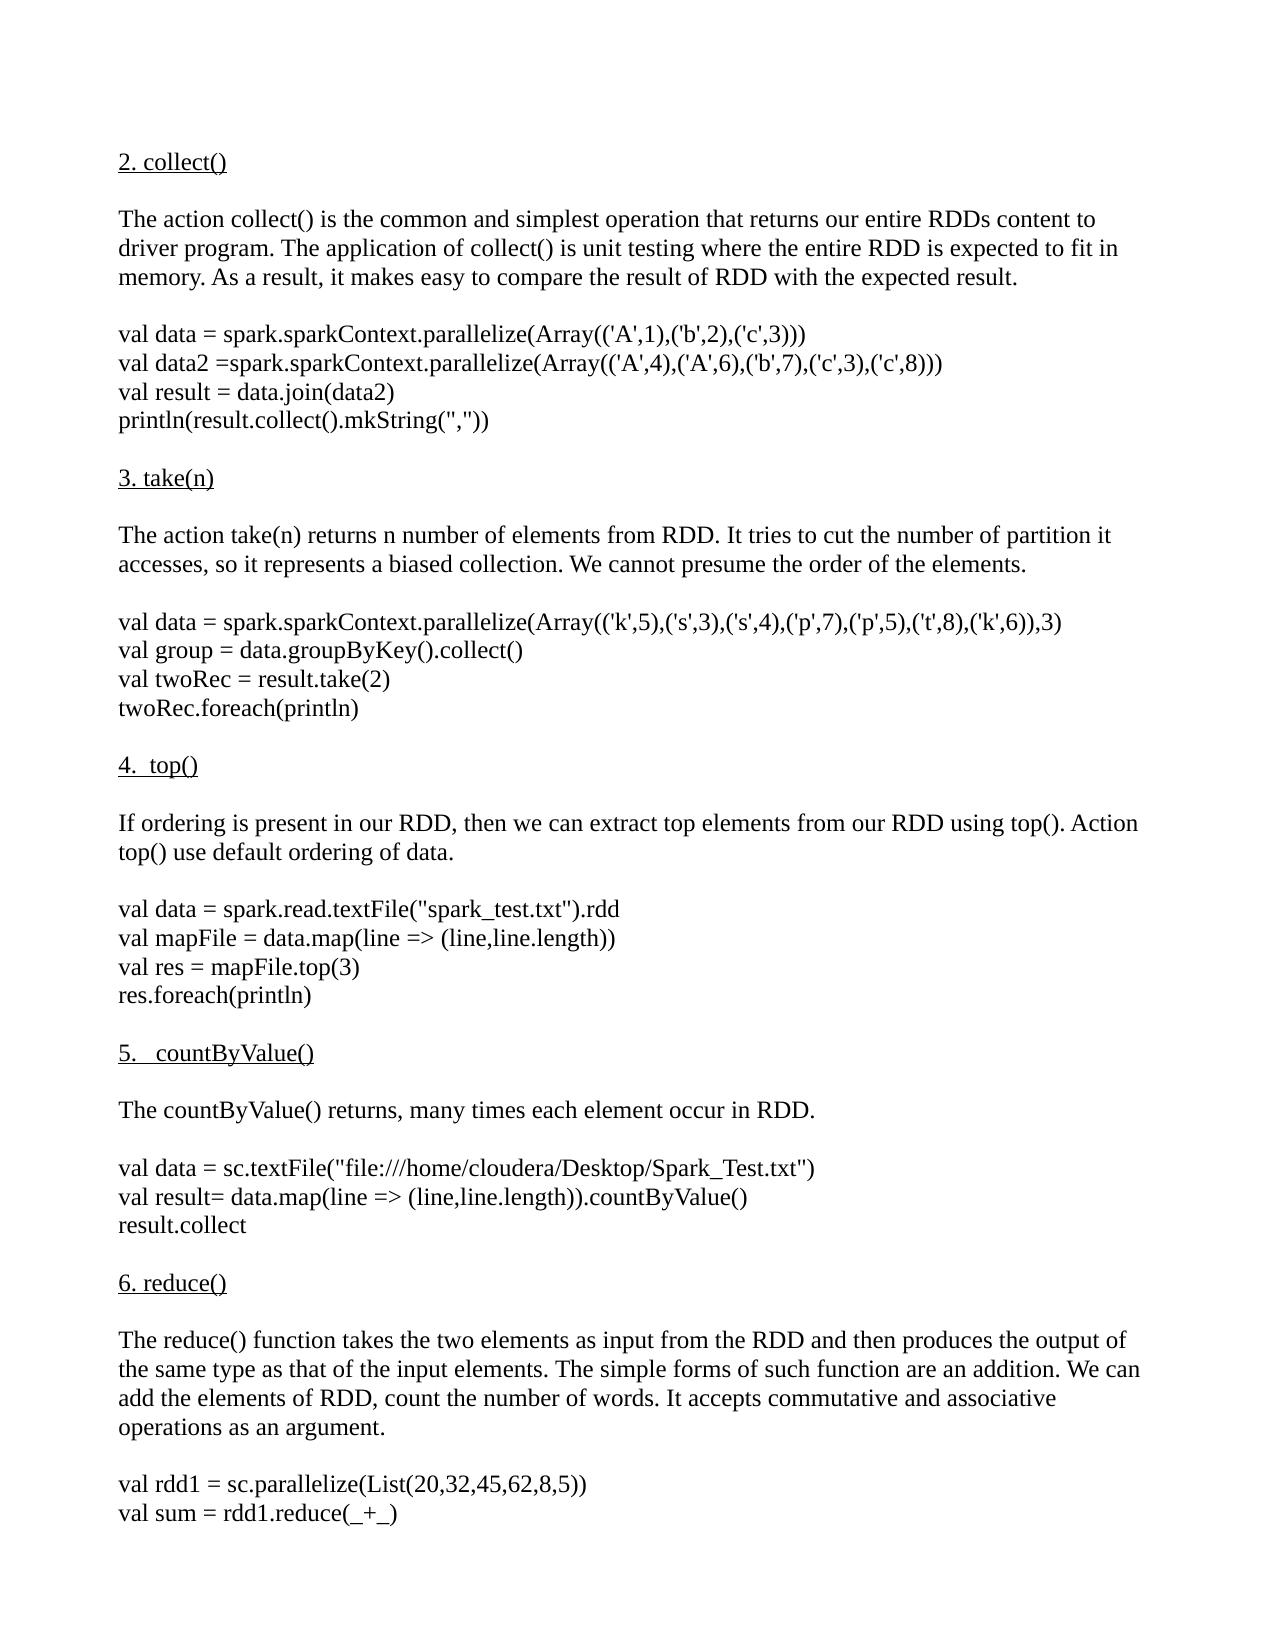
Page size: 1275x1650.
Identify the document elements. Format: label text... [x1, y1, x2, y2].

text val data = sc.textFile("file:///home/cloudera/Desktop/Spark_Test.txt") [118, 1153, 1157, 1182]
text res.foreach(println) [118, 981, 1157, 1009]
text The countByValue() returns, many times each element occur in RDD. [118, 1096, 1157, 1124]
text 6. reduce() [118, 1268, 1157, 1297]
text 5. countByValue() [118, 1038, 1157, 1067]
text println(result.collect().mkString(",")) [118, 406, 1157, 434]
text If ordering is present in our RDD, then we can extract top elements from our RDD using top(). Action top() use default ordering of data. [118, 808, 1157, 866]
text val data = spark.sparkContext.parallelize(Array(('A',1),('b',2),('c',3))) [118, 319, 1157, 348]
text The action collect() is the common and simplest operation that returns our entire RDDs content to driver program. The application of collect() is unit testing where the entire RDD is expected to fit in memory. As a result, it makes easy to compare the result of RDD with the expected result. [118, 204, 1157, 291]
text val data = spark.read.textFile("spark_test.txt").rdd [118, 894, 1157, 923]
text val sum = rdd1.reduce(_+_) [118, 1498, 1157, 1527]
text val group = data.groupByKey().collect() [118, 636, 1157, 664]
text twoRec.foreach(println) [118, 693, 1157, 722]
text result.collect [118, 1211, 1157, 1239]
text val rdd1 = sc.parallelize(List(20,32,45,62,8,5)) [118, 1469, 1157, 1498]
text val data = spark.sparkContext.parallelize(Array(('k',5),('s',3),('s',4),('p',7),('p',5),('t',8),('k',6)),3) [118, 607, 1157, 636]
text val twoRec = result.take(2) [118, 664, 1157, 693]
text val result= data.map(line => (line,line.length)).countByValue() [118, 1182, 1157, 1211]
text val data2 =spark.sparkContext.parallelize(Array(('A',4),('A',6),('b',7),('c',3),('c',8))) [118, 348, 1157, 377]
text The action take(n) returns n number of elements from RDD. It tries to cut the number of partition it accesses, so it represents a biased collection. We cannot presume the order of the elements. [118, 521, 1157, 578]
text val result = data.join(data2) [118, 377, 1157, 406]
text 4. top() [118, 751, 1157, 779]
text 2. collect() [118, 147, 1157, 176]
text The reduce() function takes the two elements as input from the RDD and then produces the output of the same type as that of the input elements. The simple forms of such function are an addition. We can add the elements of RDD, count the number of words. It accepts commutative and associative operations as an argument. [118, 1326, 1157, 1441]
text 3. take(n) [118, 463, 1157, 492]
text val res = mapFile.top(3) [118, 952, 1157, 981]
text val mapFile = data.map(line => (line,line.length)) [118, 923, 1157, 952]
